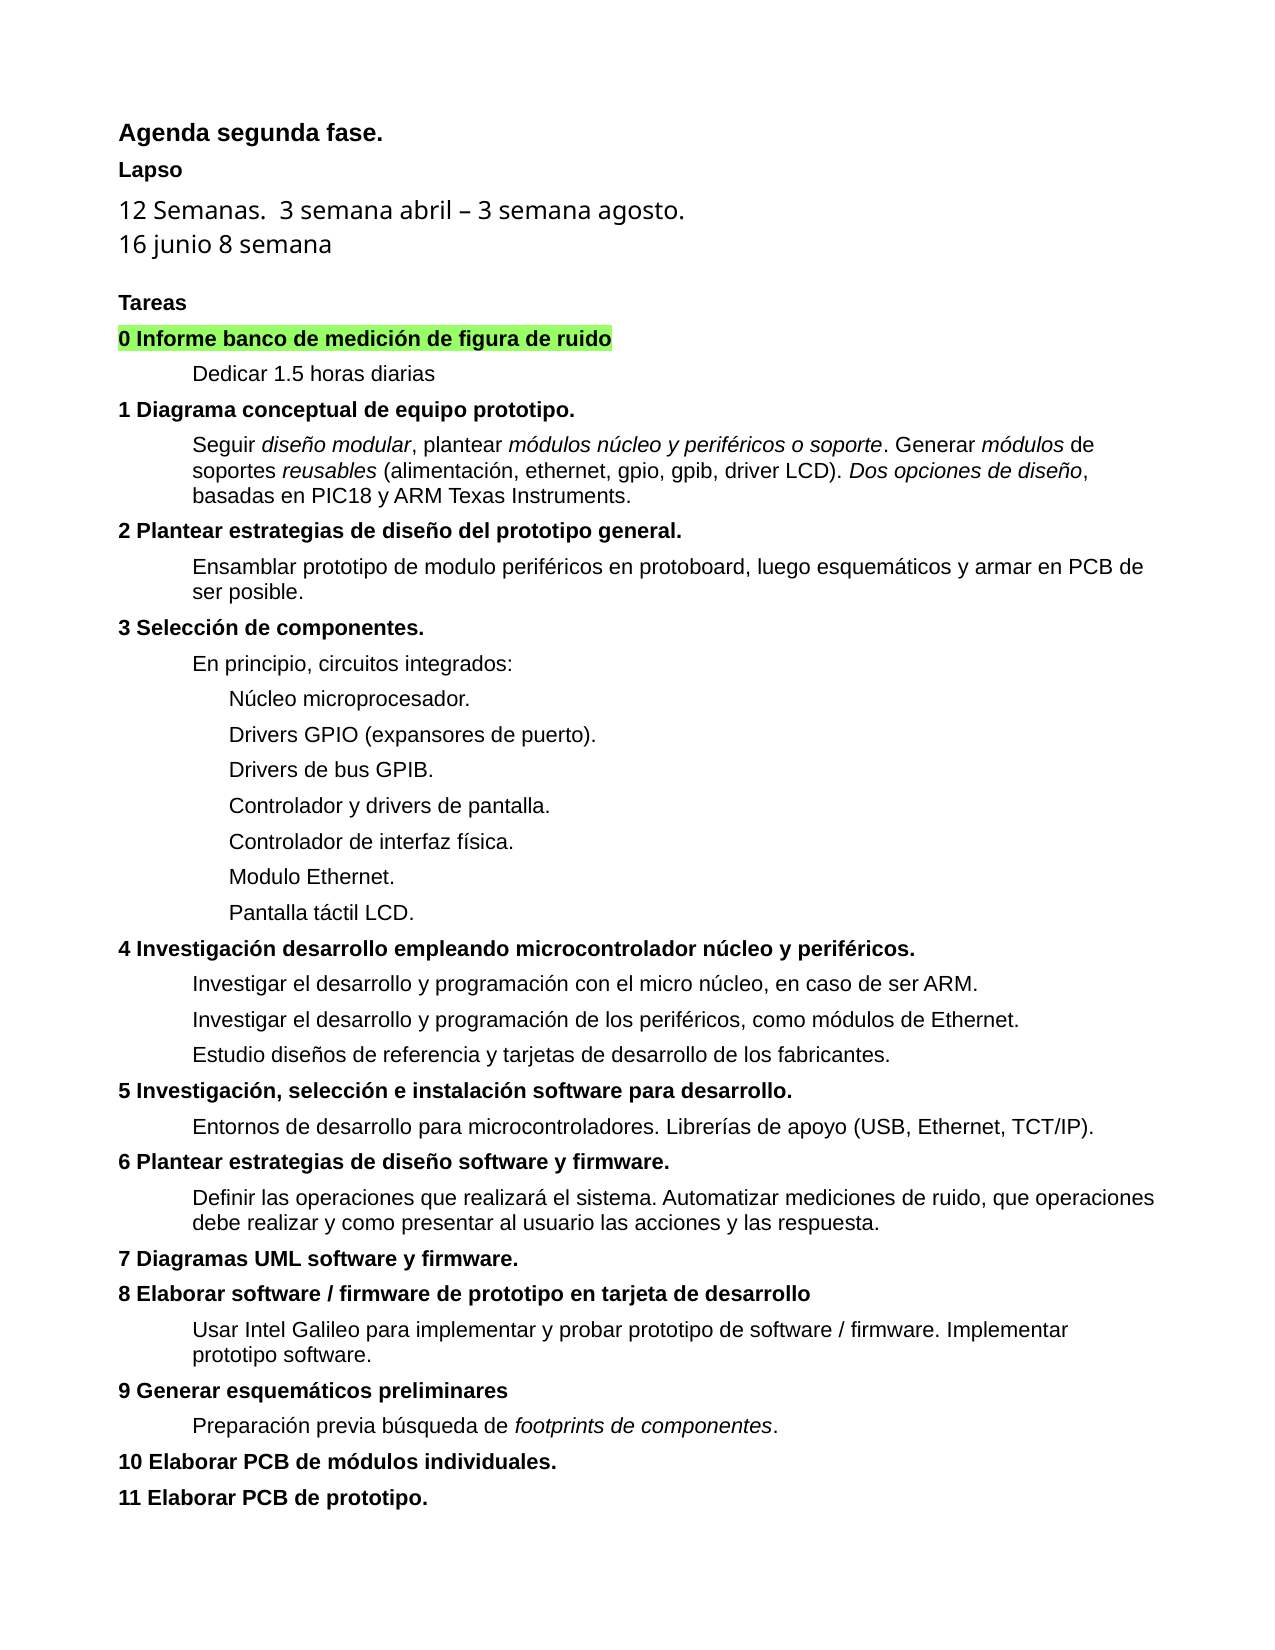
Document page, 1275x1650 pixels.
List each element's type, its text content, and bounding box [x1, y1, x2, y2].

text Drivers GPIO (expansores de puerto). [228, 722, 1157, 747]
text 11 Elaborar PCB de prototipo. [118, 1484, 1157, 1510]
text Investigar el desarrollo y programación de los periféricos, como módulos de Ethernet. [192, 1007, 1157, 1032]
text 8 Elaborar software / firmware de prototipo en tarjeta de desarrollo [118, 1281, 1157, 1306]
text Definir las operaciones que realizará el sistema. Automatizar mediciones de ruido, que operaciones debe realizar y como presentar al usuario las acciones y las respuesta. [192, 1185, 1157, 1235]
text 4 Investigación desarrollo empleando microcontrolador núcleo y periféricos. [118, 935, 1157, 961]
text Ensamblar prototipo de modulo periféricos en protoboard, luego esquemáticos y armar en PCB de ser posible. [192, 554, 1157, 604]
text Preparación previa búsqueda de footprints de componentes. [192, 1413, 1157, 1438]
text Modulo Ethernet. [228, 864, 1157, 889]
text Pantalla táctil LCD. [228, 900, 1157, 925]
text Entornos de desarrollo para microcontroladores. Librerías de apoyo (USB, Ethernet, TCT/IP). [192, 1113, 1157, 1139]
text 7 Diagramas UML software y firmware. [118, 1246, 1157, 1271]
text Usar Intel Galileo para implementar y probar prototipo de software / firmware. Implementar prototipo software. [192, 1317, 1157, 1367]
text 16 junio 8 semana [118, 227, 1157, 261]
text 1 Diagrama conceptual de equipo prototipo. [118, 397, 1157, 422]
text Investigar el desarrollo y programación con el micro núcleo, en caso de ser ARM. [192, 971, 1157, 996]
text Tareas [118, 290, 1157, 315]
text Núcleo microprocesador. [228, 686, 1157, 711]
text Estudio diseños de referencia y tarjetas de desarrollo de los fabricantes. [192, 1042, 1157, 1067]
text Agenda segunda fase. [118, 118, 1157, 147]
text 6 Plantear estrategias de diseño software y firmware. [118, 1149, 1157, 1174]
text 0 Informe banco de medición de figura de ruido [118, 325, 1157, 351]
text En principio, circuitos integrados: [192, 650, 1157, 676]
text 3 Selección de componentes. [118, 615, 1157, 640]
text 10 Elaborar PCB de módulos individuales. [118, 1449, 1157, 1474]
text Drivers de bus GPIB. [228, 757, 1157, 782]
text Seguir diseño modular, plantear módulos núcleo y periféricos o soporte. Generar módulos de soportes reusables (alimentación, ethernet, gpio, gpib, driver LCD). Dos opciones de diseño, basadas en PIC18 y ARM Texas Instruments. [192, 432, 1157, 508]
text Controlador y drivers de pantalla. [228, 793, 1157, 818]
text 12 Semanas. 3 semana abril – 3 semana agosto. [118, 193, 1157, 227]
text 9 Generar esquemáticos preliminares [118, 1378, 1157, 1403]
text Dedicar 1.5 horas diarias [192, 361, 1157, 386]
text 2 Plantear estrategias de diseño del prototipo general. [118, 518, 1157, 543]
text Controlador de interfaz física. [228, 828, 1157, 854]
text 5 Investigación, selección e instalación software para desarrollo. [118, 1078, 1157, 1103]
text Lapso [118, 157, 1157, 182]
